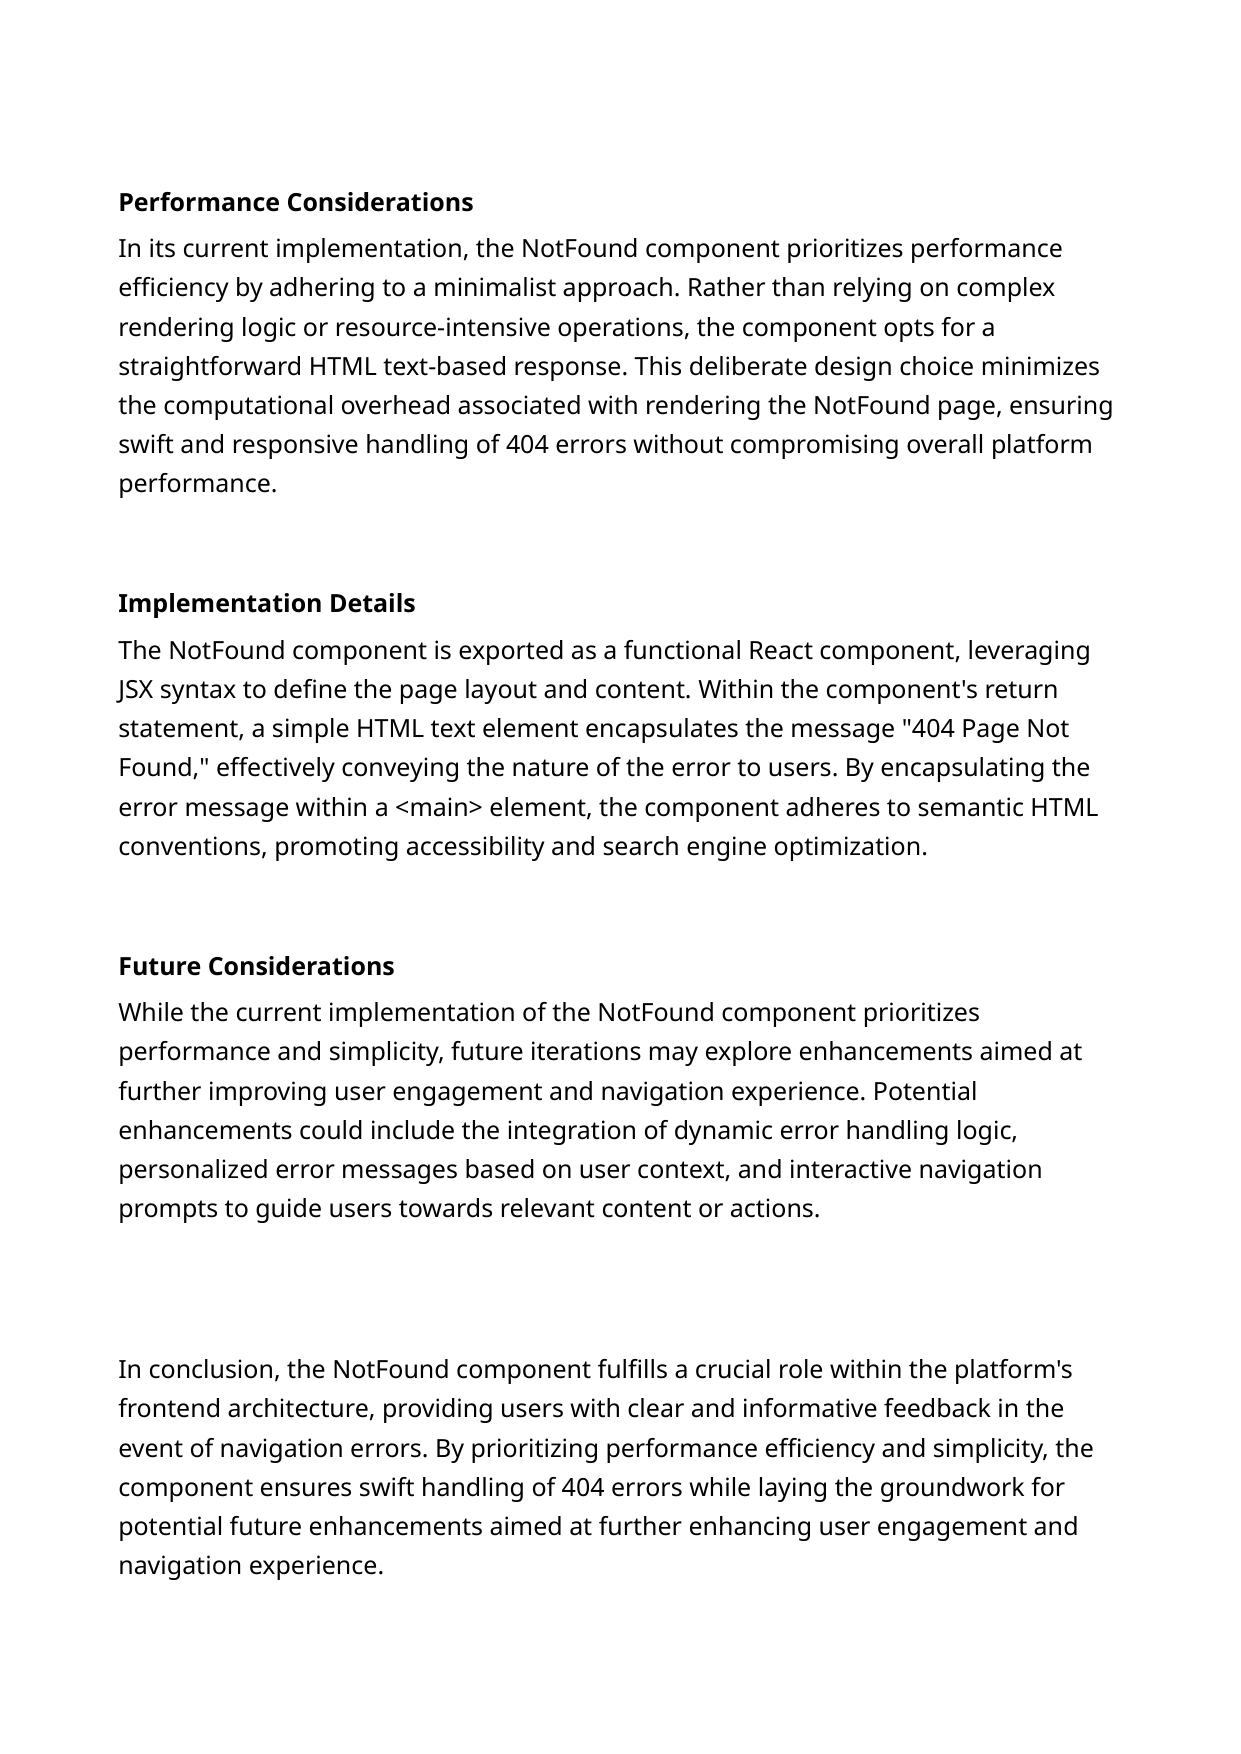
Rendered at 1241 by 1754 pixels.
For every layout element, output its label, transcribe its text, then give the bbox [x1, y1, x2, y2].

subtitle Future Considerations [118, 948, 1122, 982]
text In conclusion, the NotFound component fulfills a crucial role within the platform's frontend architecture, providing users with clear and informative feedback in the event of navigation errors. By prioritizing performance efficiency and simplicity, the component ensures swift handling of 404 errors while laying the groundwork for potential future enhancements aimed at further enhancing user engagement and navigation experience. [118, 1352, 1122, 1582]
text While the current implementation of the NotFound component prioritizes performance and simplicity, future iterations may explore enhancements aimed at further improving user engagement and navigation experience. Potential enhancements could include the integration of dynamic error handling logic, personalized error messages based on user context, and interactive navigation prompts to guide users towards relevant content or actions. [118, 995, 1122, 1225]
subtitle Implementation Details [118, 586, 1122, 620]
text In its current implementation, the NotFound component prioritizes performance efficiency by adhering to a minimalist approach. Rather than relying on complex rendering logic or resource-intensive operations, the component opts for a straightforward HTML text-based response. This deliberate design choice minimizes the computational overhead associated with rendering the NotFound page, ensuring swift and responsive handling of 404 errors without compromising overall platform performance. [118, 231, 1122, 500]
subtitle Performance Considerations [118, 184, 1122, 218]
text The NotFound component is exported as a functional React component, leveraging JSX syntax to define the page layout and content. Within the component's return statement, a simple HTML text element encapsulates the message "404 Page Not Found," effectively conveying the nature of the error to users. By encapsulating the error message within a <main> element, the component adheres to semantic HTML conventions, promoting accessibility and search engine optimization. [118, 632, 1122, 862]
